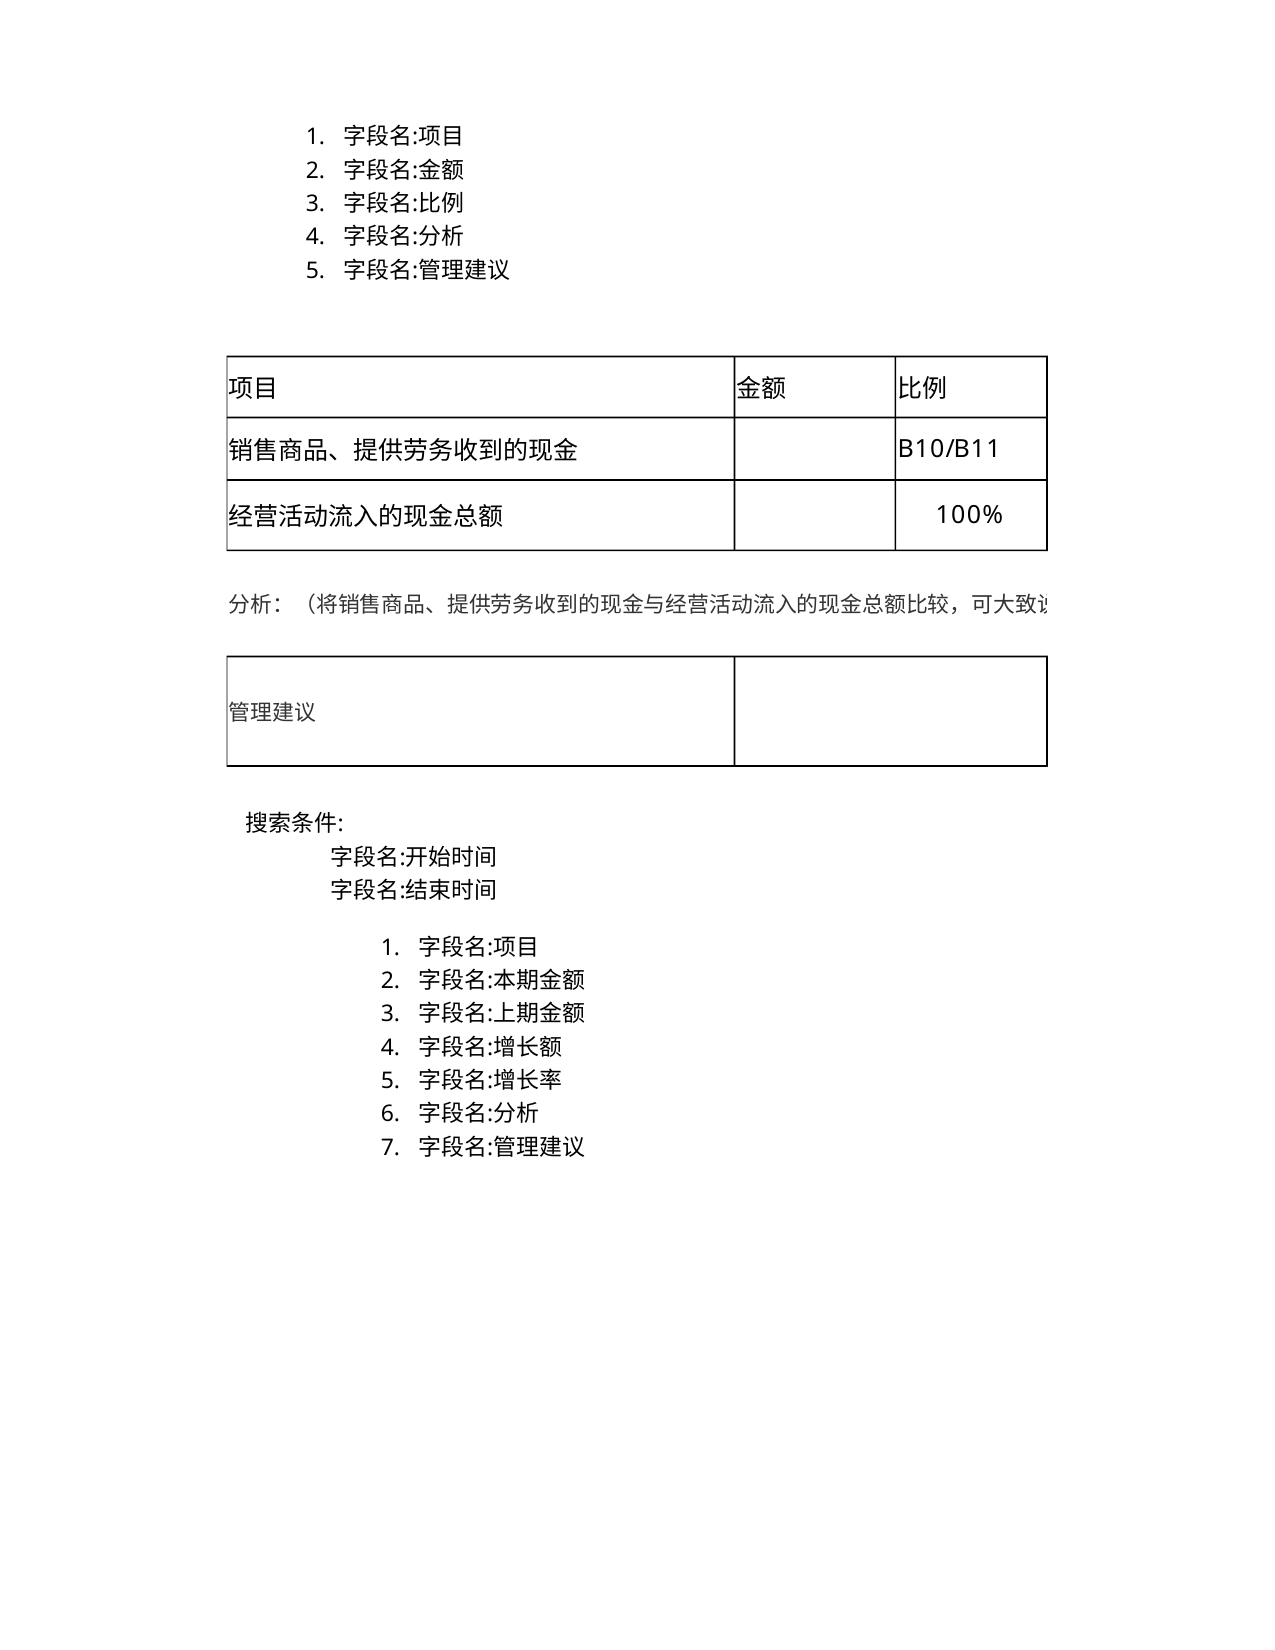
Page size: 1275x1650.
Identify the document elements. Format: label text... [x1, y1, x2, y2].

text 搜索条件: [118, 805, 1157, 838]
list 字段名:分析 [306, 218, 1157, 251]
list 字段名:本期金额 [381, 962, 1157, 995]
list 字段名:比例 [306, 185, 1157, 218]
list 字段名:增长率 [381, 1062, 1157, 1095]
text 字段名:结束时间 [118, 872, 1157, 905]
list 字段名:项目 [381, 929, 1157, 962]
list 字段名:分析 [381, 1095, 1157, 1129]
text 字段名:开始时间 [118, 838, 1157, 872]
list 字段名:项目 [306, 118, 1157, 151]
list 字段名:管理建议 [381, 1129, 1157, 1162]
list 字段名:金额 [306, 151, 1157, 185]
list 字段名:增长额 [381, 1029, 1157, 1062]
list 字段名:管理建议 [306, 251, 1157, 285]
list 字段名:上期金额 [381, 995, 1157, 1029]
